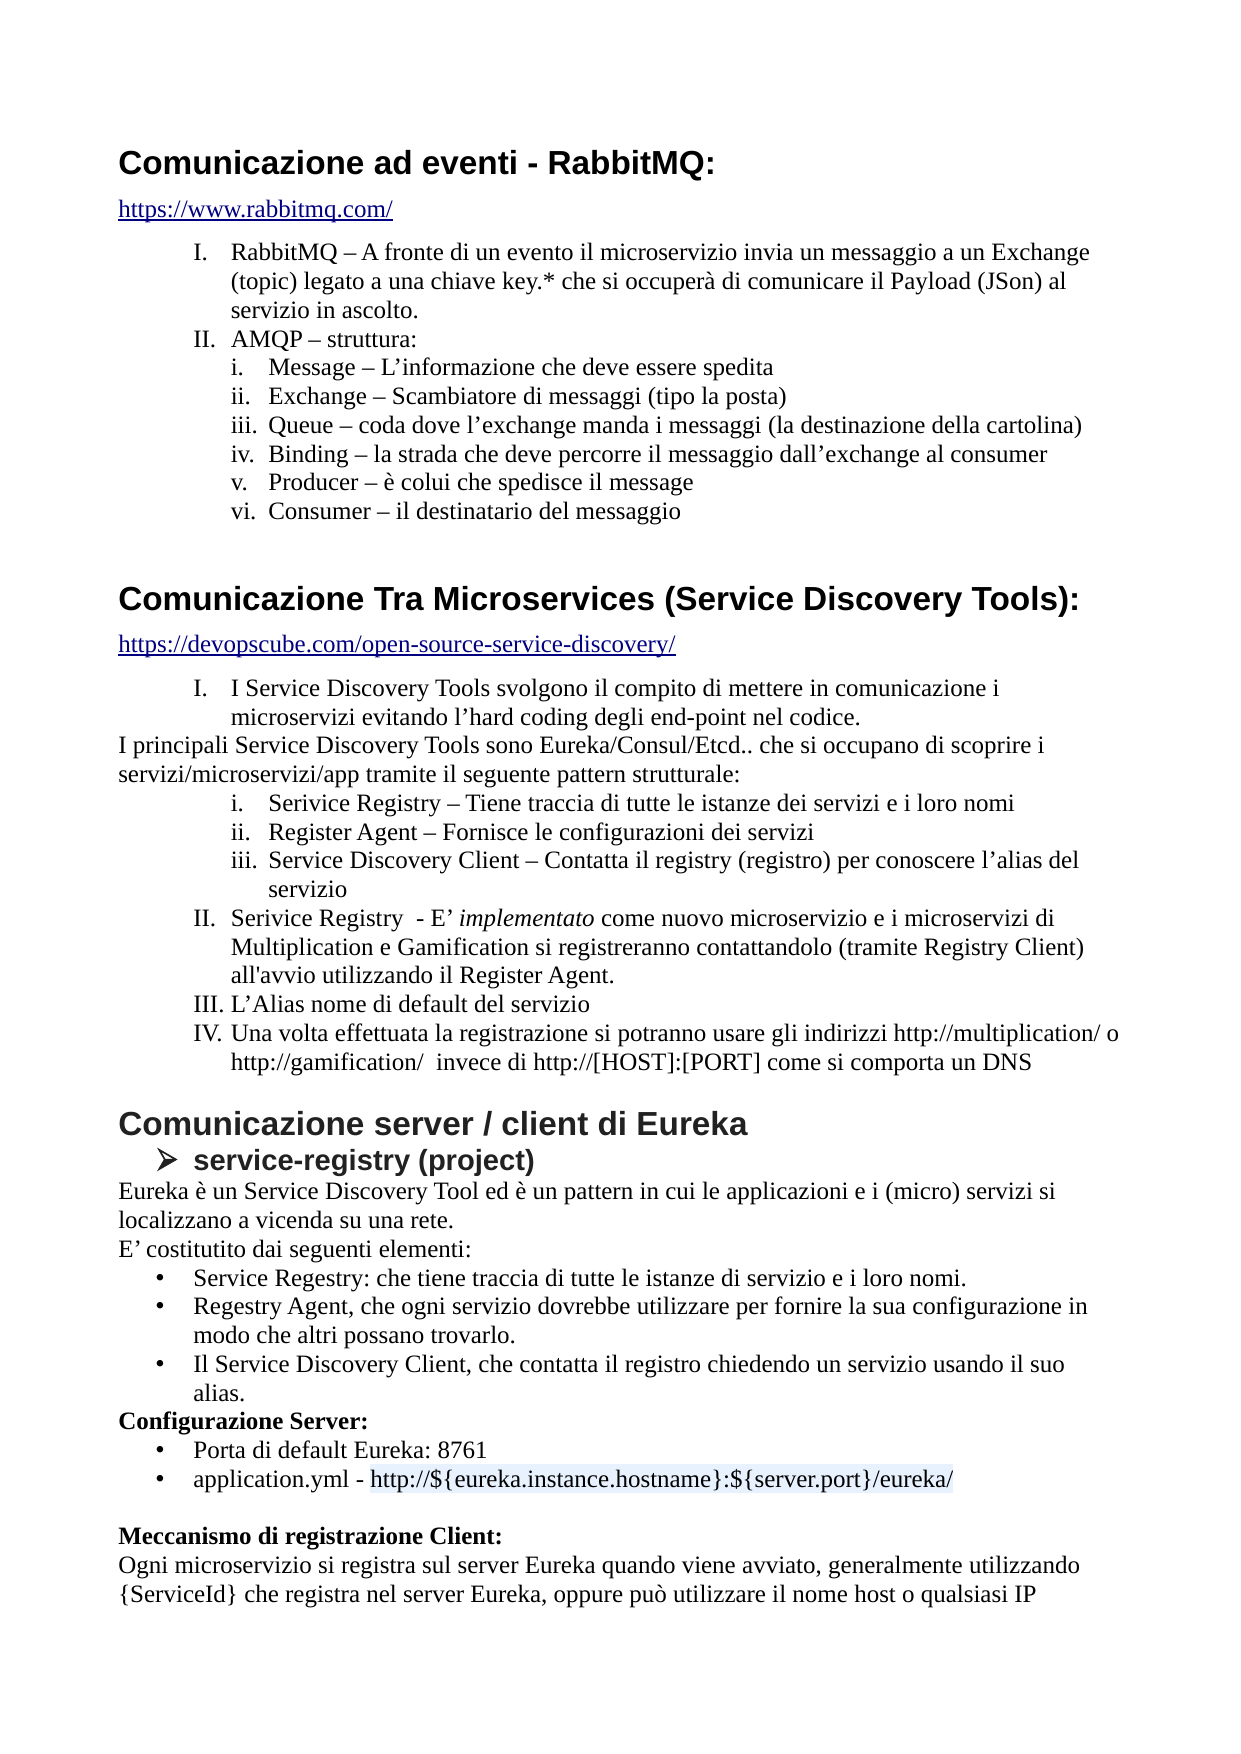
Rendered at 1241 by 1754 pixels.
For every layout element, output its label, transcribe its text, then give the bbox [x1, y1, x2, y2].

list Porta di default Eureka: 8761 [156, 1435, 1122, 1464]
list Message – L’informazione che deve essere spedita [231, 352, 1122, 381]
text I principali Service Discovery Tools sono Eureka/Consul/Etcd.. che si occupano di scoprire i servizi/microservizi/app tramite il seguente pattern strutturale: [118, 730, 1122, 788]
list Il Service Discovery Client, che contatta il registro chiedendo un servizio usando il suo alias. [156, 1349, 1122, 1406]
text Ogni microservizio si registra sul server Eureka quando viene avviato, generalmente utilizzando {ServiceId} che registra nel server Eureka, oppure può utilizzare il nome host o qualsiasi IP [118, 1550, 1122, 1608]
list RabbitMQ – A fronte di un evento il microservizio invia un messaggio a un Exchange (topic) legato a una chiave key.* che si occuperà di comunicare il Payload (JSon) al servizio in ascolto. [193, 237, 1122, 324]
text https://devopscube.com/open-source-service-discovery/ [118, 629, 1122, 658]
list Service Regestry: che tiene traccia di tutte le istanze di servizio e i loro nomi. [156, 1263, 1122, 1291]
text Meccanismo di registrazione Client: [118, 1521, 1122, 1550]
list Regestry Agent, che ogni servizio dovrebbe utilizzare per fornire la sua configurazione in modo che altri possano trovarlo. [156, 1291, 1122, 1349]
text https://www.rabbitmq.com/ [118, 194, 1122, 223]
subtitle Comunicazione ad eventi - RabbitMQ: [118, 143, 1122, 182]
text Eureka è un Service Discovery Tool ed è un pattern in cui le applicazioni e i (micro) servizi si localizzano a vicenda su una rete. [118, 1176, 1122, 1234]
list I Service Discovery Tools svolgono il compito di mettere in comunicazione i microservizi evitando l’hard coding degli end-point nel codice. [193, 673, 1122, 730]
list Service Discovery Client – Contatta il registry (registro) per conoscere l’alias del servizio [231, 845, 1122, 903]
list Queue – coda dove l’exchange manda i messaggi (la destinazione della cartolina) [231, 410, 1122, 439]
list L’Alias nome di default del servizio [193, 989, 1122, 1018]
list Serivice Registry – Tiene traccia di tutte le istanze dei servizi e i loro nomi [231, 788, 1122, 817]
list Binding – la strada che deve percorre il messaggio dall’exchange al consumer [231, 439, 1122, 467]
list AMQP – struttura: [193, 324, 1122, 352]
list Register Agent – Fornisce le configurazioni dei servizi [231, 817, 1122, 845]
list service-registry (project) [156, 1143, 1122, 1176]
subtitle Comunicazione Tra Microservices (Service Discovery Tools): [118, 579, 1122, 617]
text E’ costitutito dai seguenti elementi: [118, 1234, 1122, 1263]
text Comunicazione server / client di Eureka [118, 1104, 1122, 1143]
list Producer – è colui che spedisce il message [231, 467, 1122, 496]
list Exchange – Scambiatore di messaggi (tipo la posta) [231, 381, 1122, 410]
text Configurazione Server: [118, 1406, 1122, 1435]
list Serivice Registry - E’ implementato come nuovo microservizio e i microservizi di Multiplication e Gamification si registreranno contattandolo (tramite Registry Client) all'avvio utilizzando il Register Agent. [193, 903, 1122, 989]
list Una volta effettuata la registrazione si potranno usare gli indirizzi http://multiplication/ o http://gamification/ invece di http://[HOST]:[PORT] come si comporta un DNS [193, 1018, 1122, 1075]
list Consumer – il destinatario del messaggio [231, 496, 1122, 525]
list application.yml - http://${eureka.instance.hostname}:${server.port}/eureka/ [156, 1464, 1122, 1493]
